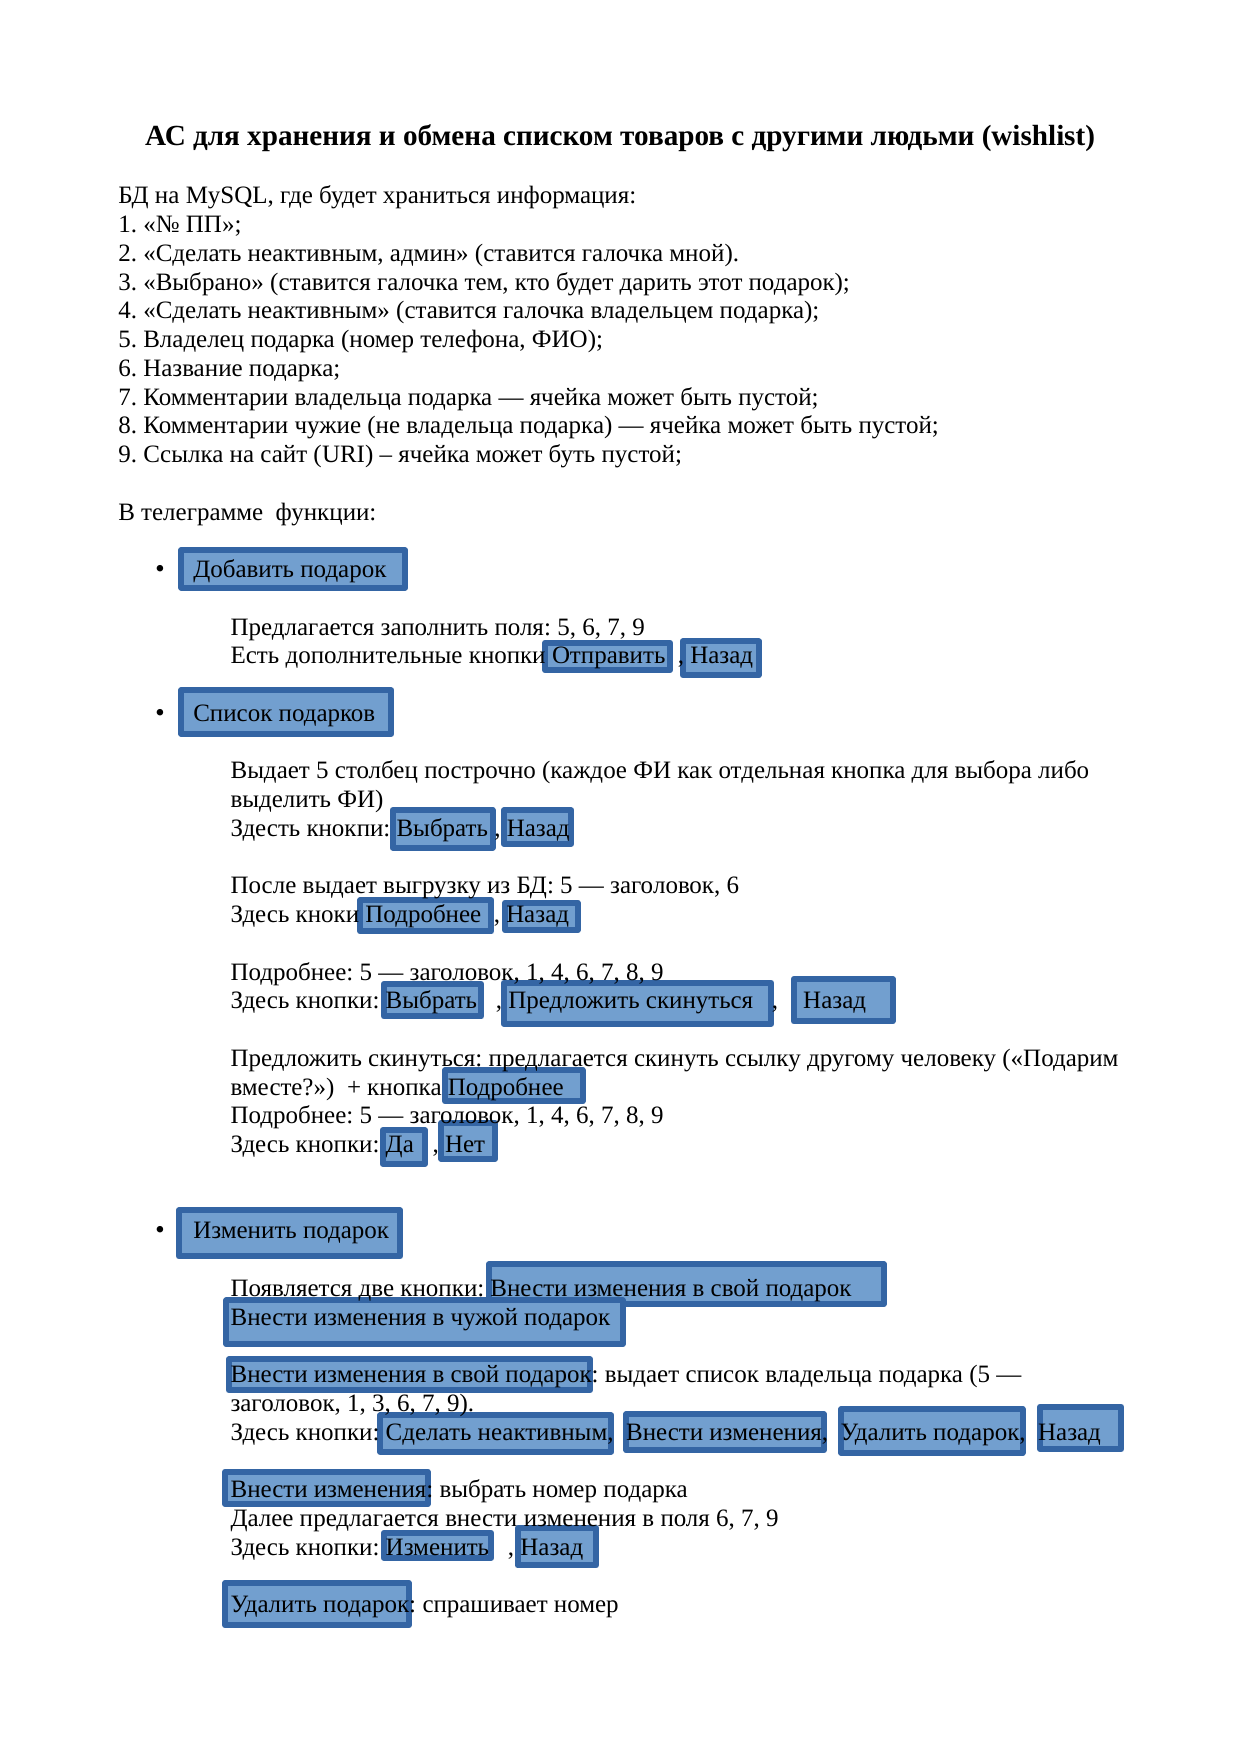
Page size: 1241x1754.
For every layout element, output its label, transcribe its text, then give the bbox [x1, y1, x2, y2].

text Удалить подарок: спрашивает номер [412, 1589, 1122, 1618]
text 2. «Сделать неактивным, админ» (ставится галочка мной). [118, 238, 1122, 267]
text Внести изменения в свой подарок: выдает список владельца подарка (5 — заголовок, 1, 3, 6, 7, 9). [230, 1359, 1122, 1417]
text Внести изменения в чужой подарок [626, 1302, 1122, 1330]
text Здесть кнокпи: Выбрать , Назад [574, 813, 1122, 842]
text Здесь кноки Подробнее , Назад [494, 899, 1122, 928]
text Подробнее: 5 — заголовок, 1, 4, 6, 7, 8, 9 [230, 1100, 1122, 1129]
text Здесь кнопки: Выбрать , Предложить скинуться , Назад [896, 985, 1122, 1014]
text В телеграмме функции: [118, 497, 1122, 525]
list Список подарков [156, 698, 178, 727]
text Здесь кнопки: Выбрать , Предложить скинуться , Назад [230, 985, 381, 1014]
text 4. «Сделать неактивным» (ставится галочка владельцем подарка); [118, 295, 1122, 324]
text Здесь кнопки: Изменить , Назад [599, 1532, 1122, 1560]
text 5. Владелец подарка (номер телефона, ФИО); [118, 324, 1122, 353]
text Есть дополнительные кнопки Отправить , Назад [762, 640, 1122, 669]
text Предлагается заполнить поля: 5, 6, 7, 9 [230, 612, 1122, 640]
text Появляется две кнопки: Внести изменения в свой подарок [887, 1273, 1122, 1302]
text Подробнее: 5 — заголовок, 1, 4, 6, 7, 8, 9 [230, 957, 1122, 985]
list Изменить подарок [156, 1215, 176, 1244]
text Здесть кнокпи: Выбрать , Назад [230, 813, 390, 842]
text 9. Ссылка на сайт (URI) – ячейка может буть пустой; [118, 439, 1122, 468]
text Здесь кноки Подробнее , Назад [230, 899, 357, 928]
list Список подарков [394, 698, 1122, 727]
text Есть дополнительные кнопки Отправить , Назад [230, 640, 542, 669]
text Здесь кнопки: Изменить , Назад [230, 1532, 381, 1560]
text Предложить скинуться: предлагается скинуть ссылку другому человеку («Подарим вместе?») + кнопка Подробнее [230, 1043, 1122, 1100]
text Здесь кнопки: Сделать неактивным, Внести изменения, Удалить подарок, Назад [230, 1417, 377, 1445]
text Внести изменения: выбрать номер подарка [431, 1474, 1122, 1503]
text 7. Комментарии владельца подарка — ячейка может быть пустой; [118, 382, 1122, 410]
list Добавить подарок [408, 554, 1122, 583]
text Здесь кнопки: Да , Нет [230, 1129, 380, 1158]
text Далее предлагается внести изменения в поля 6, 7, 9 [230, 1503, 1122, 1532]
list Добавить подарок [156, 554, 178, 583]
text Выдает 5 столбец построчно (каждое ФИ как отдельная кнопка для выбора либо выделить ФИ) [230, 755, 1122, 813]
text 6. Название подарка; [118, 353, 1122, 382]
text АС для хранения и обмена списком товаров с другими людьми (wishlist) [118, 118, 1122, 152]
text 1. «№ ПП»; [118, 209, 1122, 238]
text Здесь кнопки: Да , Нет [498, 1129, 1122, 1158]
text Появляется две кнопки: Внести изменения в свой подарок [230, 1273, 486, 1297]
list Изменить подарок [403, 1215, 1122, 1244]
text После выдает выгрузку из БД: 5 — заголовок, 6 [230, 870, 1122, 899]
text 8. Комментарии чужие (не владельца подарка) — ячейка может быть пустой; [118, 410, 1122, 439]
text 3. «Выбрано» (ставится галочка тем, кто будет дарить этот подарок); [118, 267, 1122, 295]
text БД на MySQL, где будет храниться информация: [118, 180, 1122, 209]
